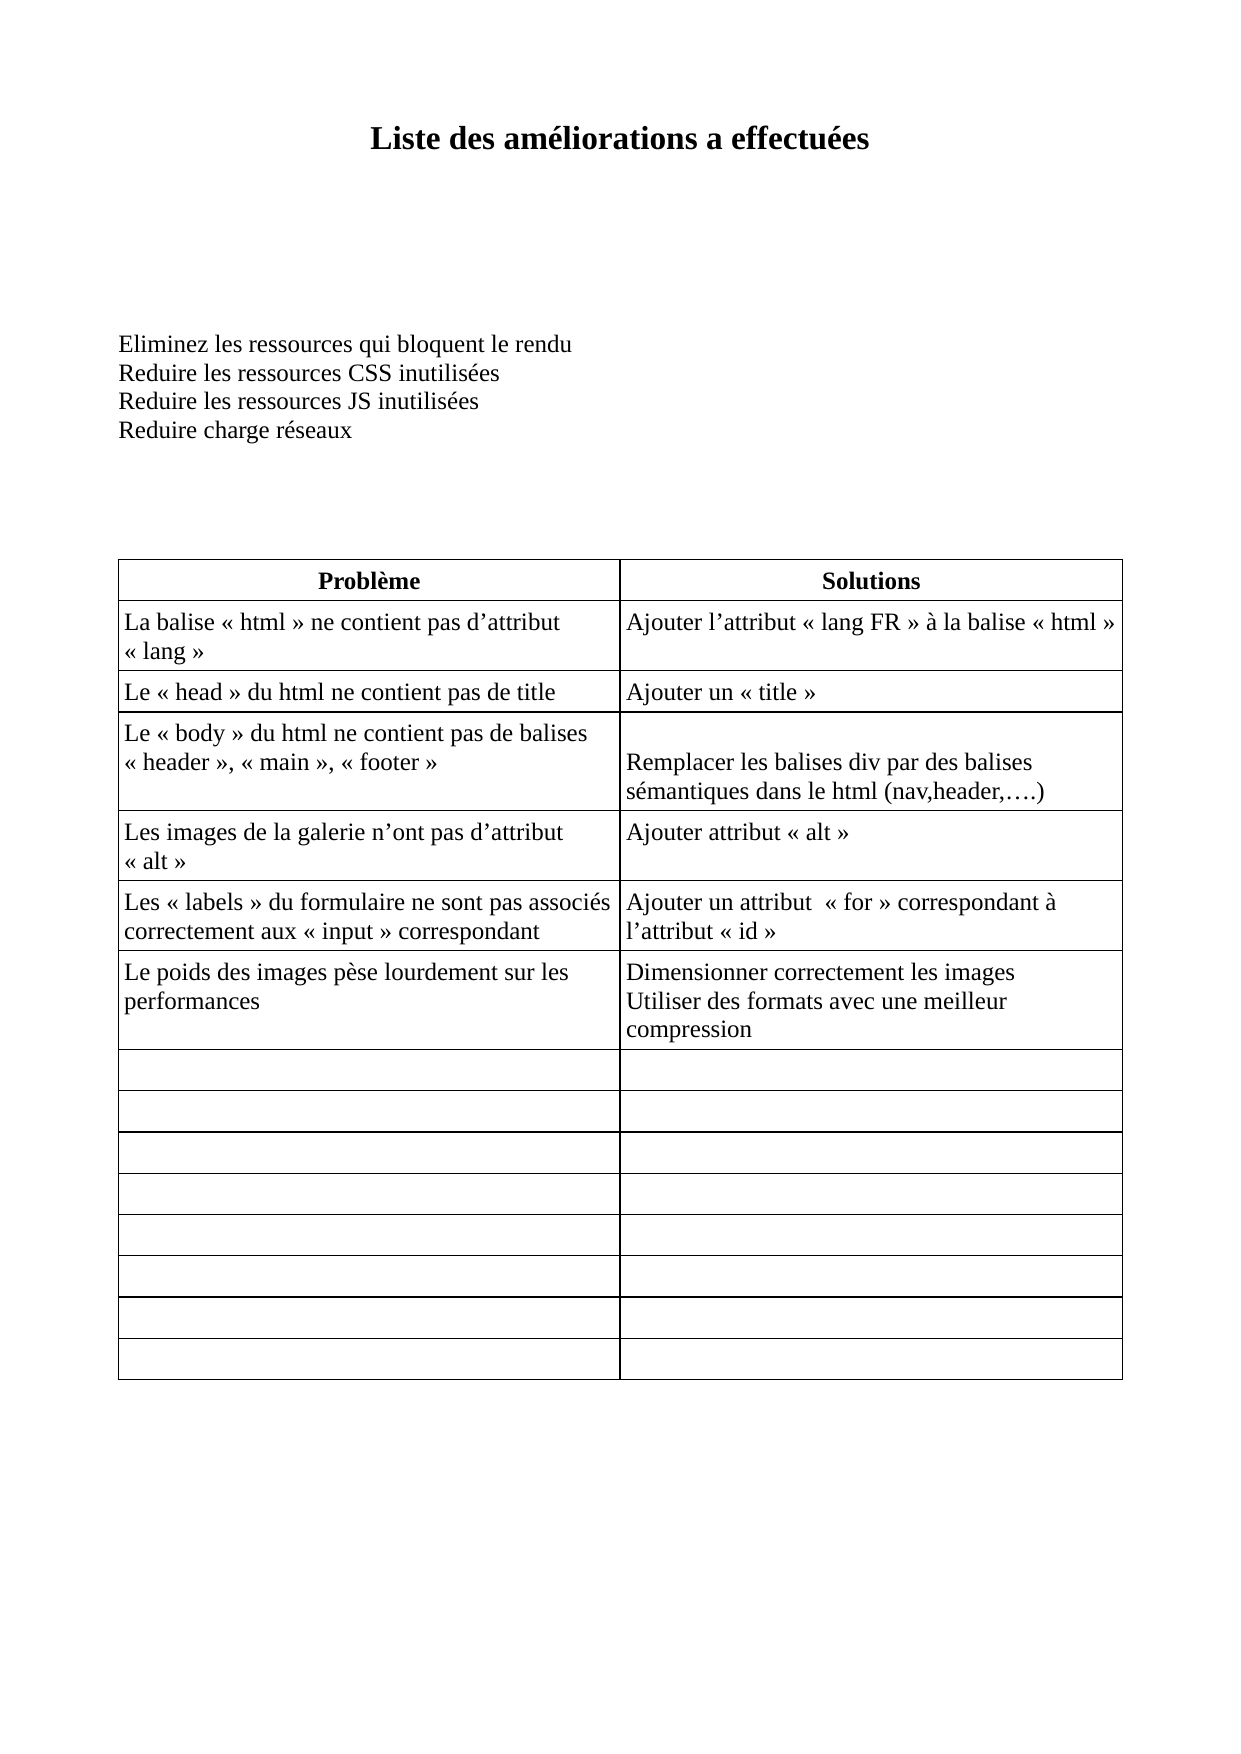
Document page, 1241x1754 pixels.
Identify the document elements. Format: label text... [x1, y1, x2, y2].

table_cell [621, 1174, 1122, 1214]
table_cell Remplacer les balises div par des balises sémantiques dans le html (nav,header,….) [621, 713, 1122, 810]
table_cell Ajouter un « title » [621, 671, 1122, 711]
table_cell [621, 1091, 1122, 1131]
table_cell [119, 1091, 619, 1131]
text Reduire charge réseaux [118, 415, 1122, 444]
table_cell Ajouter un attribut « for » correspondant à l’attribut « id » [621, 881, 1122, 950]
table_cell [621, 1298, 1122, 1338]
table_cell La balise « html » ne contient pas d’attribut « lang » [119, 601, 619, 670]
table_cell [119, 1256, 619, 1296]
table_cell [621, 1133, 1122, 1173]
table_cell Les images de la galerie n’ont pas d’attribut « alt » [119, 811, 619, 880]
text Reduire les ressources JS inutilisées [118, 386, 1122, 415]
text Eliminez les ressources qui bloquent le rendu [118, 329, 1122, 358]
table_cell Ajouter attribut « alt » [621, 811, 1122, 880]
table_cell Le poids des images pèse lourdement sur les performances [119, 951, 619, 1049]
table_cell Le « body » du html ne contient pas de balises « header », « main », « footer » [119, 713, 619, 810]
table_cell [119, 1174, 619, 1214]
table_header Solutions [621, 560, 1122, 600]
table_header Problème [119, 560, 619, 600]
table_cell [119, 1339, 619, 1379]
text Liste des améliorations a effectuées [118, 118, 1122, 156]
table_cell Le « head » du html ne contient pas de title [119, 671, 619, 711]
table_cell [119, 1133, 619, 1173]
table_cell Les « labels » du formulaire ne sont pas associés correctement aux « input » correspondant [119, 881, 619, 950]
table_cell [119, 1298, 619, 1338]
table_cell [119, 1215, 619, 1255]
table_cell [621, 1050, 1122, 1090]
table_cell [621, 1256, 1122, 1296]
table_cell Ajouter l’attribut « lang FR » à la balise « html » [621, 601, 1122, 670]
table_cell [621, 1339, 1122, 1379]
table_cell Dimensionner correctement les images Utiliser des formats avec une meilleur compression [621, 951, 1122, 1049]
table_cell [119, 1050, 619, 1090]
text Reduire les ressources CSS inutilisées [118, 358, 1122, 386]
table_cell [621, 1215, 1122, 1255]
